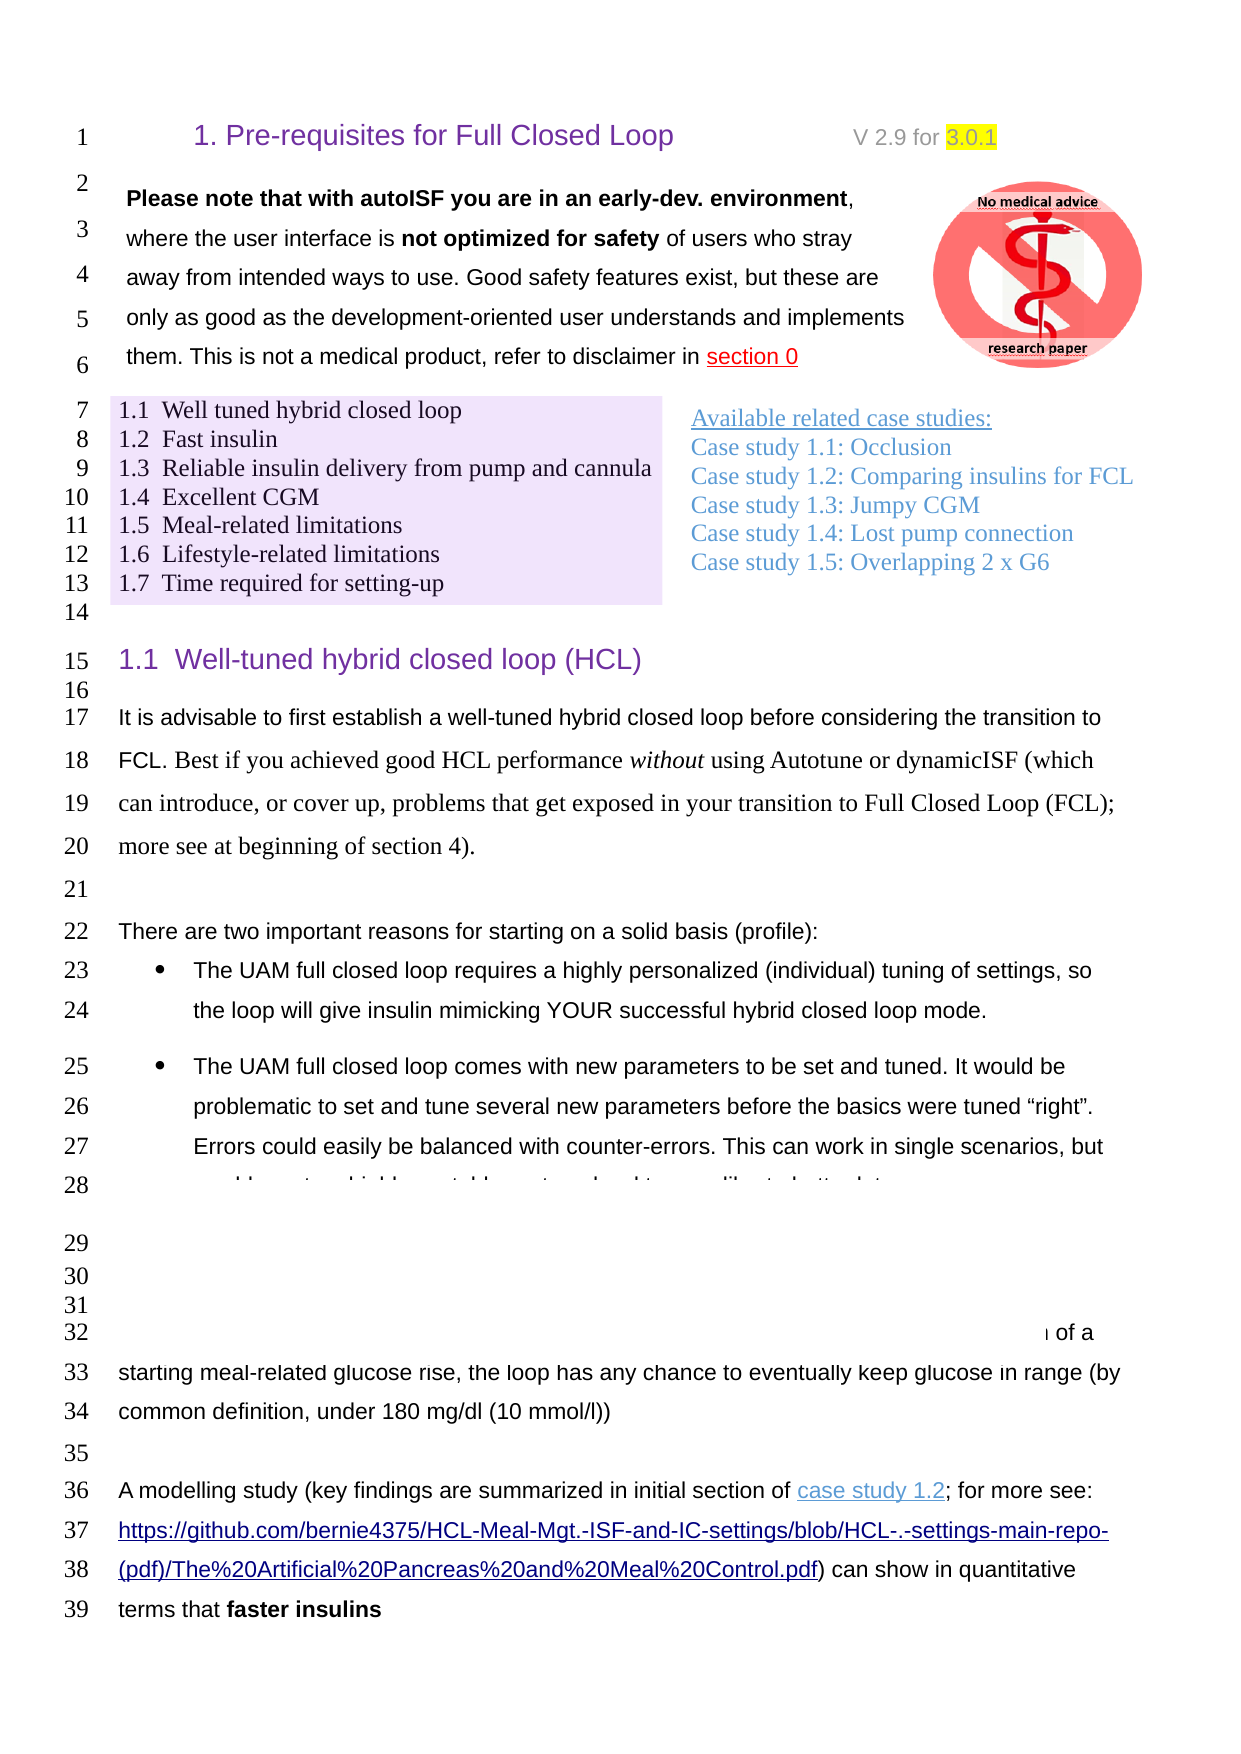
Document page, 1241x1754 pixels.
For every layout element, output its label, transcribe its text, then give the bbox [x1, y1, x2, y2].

list 1. Pre-requisites for Full Closed Loop V 2.9 for 3.0.1 [193, 118, 1122, 152]
text There are two important reasons for starting on a solid basis (profile): [118, 918, 1122, 944]
list The UAM full closed loop requires a highly personalized (individual) tuning of settings, so the loop will give insulin mimicking YOUR successful hybrid closed loop mode. [156, 957, 1122, 1023]
text 1.2 Fast insulin [663, 424, 676, 453]
text Please note that with autoISF you are in an early-dev. environment, where the user interface is not optimized for safety of users who stray away from intended ways to use. Good safety features exist, but these are only as good as the development-oriented user understands and implements them. This is not a medical product, refer to disclaimer in section 0 [126, 185, 911, 370]
text 1.1 Well-tuned hybrid closed loop (HCL) [118, 642, 1122, 676]
text Case study 1.2: Comparing insulins for FCL [691, 461, 1139, 490]
list 1. Pre-requisites for Full Closed Loop V 2.9 for 3.0.1 [83, 1180, 1046, 1365]
text 1.2 Fast insulin (Lyumjev, Fiasp, Apidra?) [1046, 1257, 1122, 1291]
text If the user does not bolus for meals, clearly a very fast insulin is needed so, upon realization of a starting meal-related glucose rise, the loop has any chance to eventually keep glucose in range (by common definition, under 180 mg/dl (10 mmol/l)) [118, 1319, 1122, 1425]
text It is advisable to first establish a well-tuned hybrid closed loop before considering the transition to FCL. Best if you achieved good HCL performance without using Autotune or dynamicISF (which can introduce, or cover up, problems that get exposed in your transition to Full Closed Loop (FCL); more see at beginning of section 4). [118, 704, 1122, 860]
text Case study 1.3: Jumpy CGM [691, 490, 1139, 518]
text 1.7 Time required for setting-up [663, 568, 1122, 597]
text A modelling study (key findings are summarized in initial section of case study 1.2; for more see: https://github.com/bernie4375/HCL-Meal-Mgt.-ISF-and-IC-settings/blob/HCL-.-settings-main-repo-(pdf)/The%20Artificial%20Pancreas%20and%20Meal%20Control.pdf) can show in quantitative terms that faster insulins [118, 1477, 1122, 1622]
list The UAM full closed loop comes with new parameters to be set and tuned. It would be problematic to set and tune several new parameters before the basics were tuned “right”. Errors could easily be balanced with counter-errors. This can work in single scenarios, but would create a highly unstable system, hard to re-calibrate better later. [156, 1053, 1122, 1198]
text Case study 1.4: Lost pump connection [691, 518, 1139, 547]
text 1.4 Excellent CGM [663, 482, 676, 510]
text Case study 1.5: Overlapping 2 x G6 [691, 547, 1139, 576]
list 1. Pre-requisites for Full Closed Loop V 2.9 for 3.0.1 [914, 168, 1163, 380]
text 1.1 Well tuned hybrid closed loop [118, 395, 1122, 424]
text Available related case studies: [691, 403, 1139, 432]
text Case study 1.1: Occlusion [691, 432, 1139, 461]
